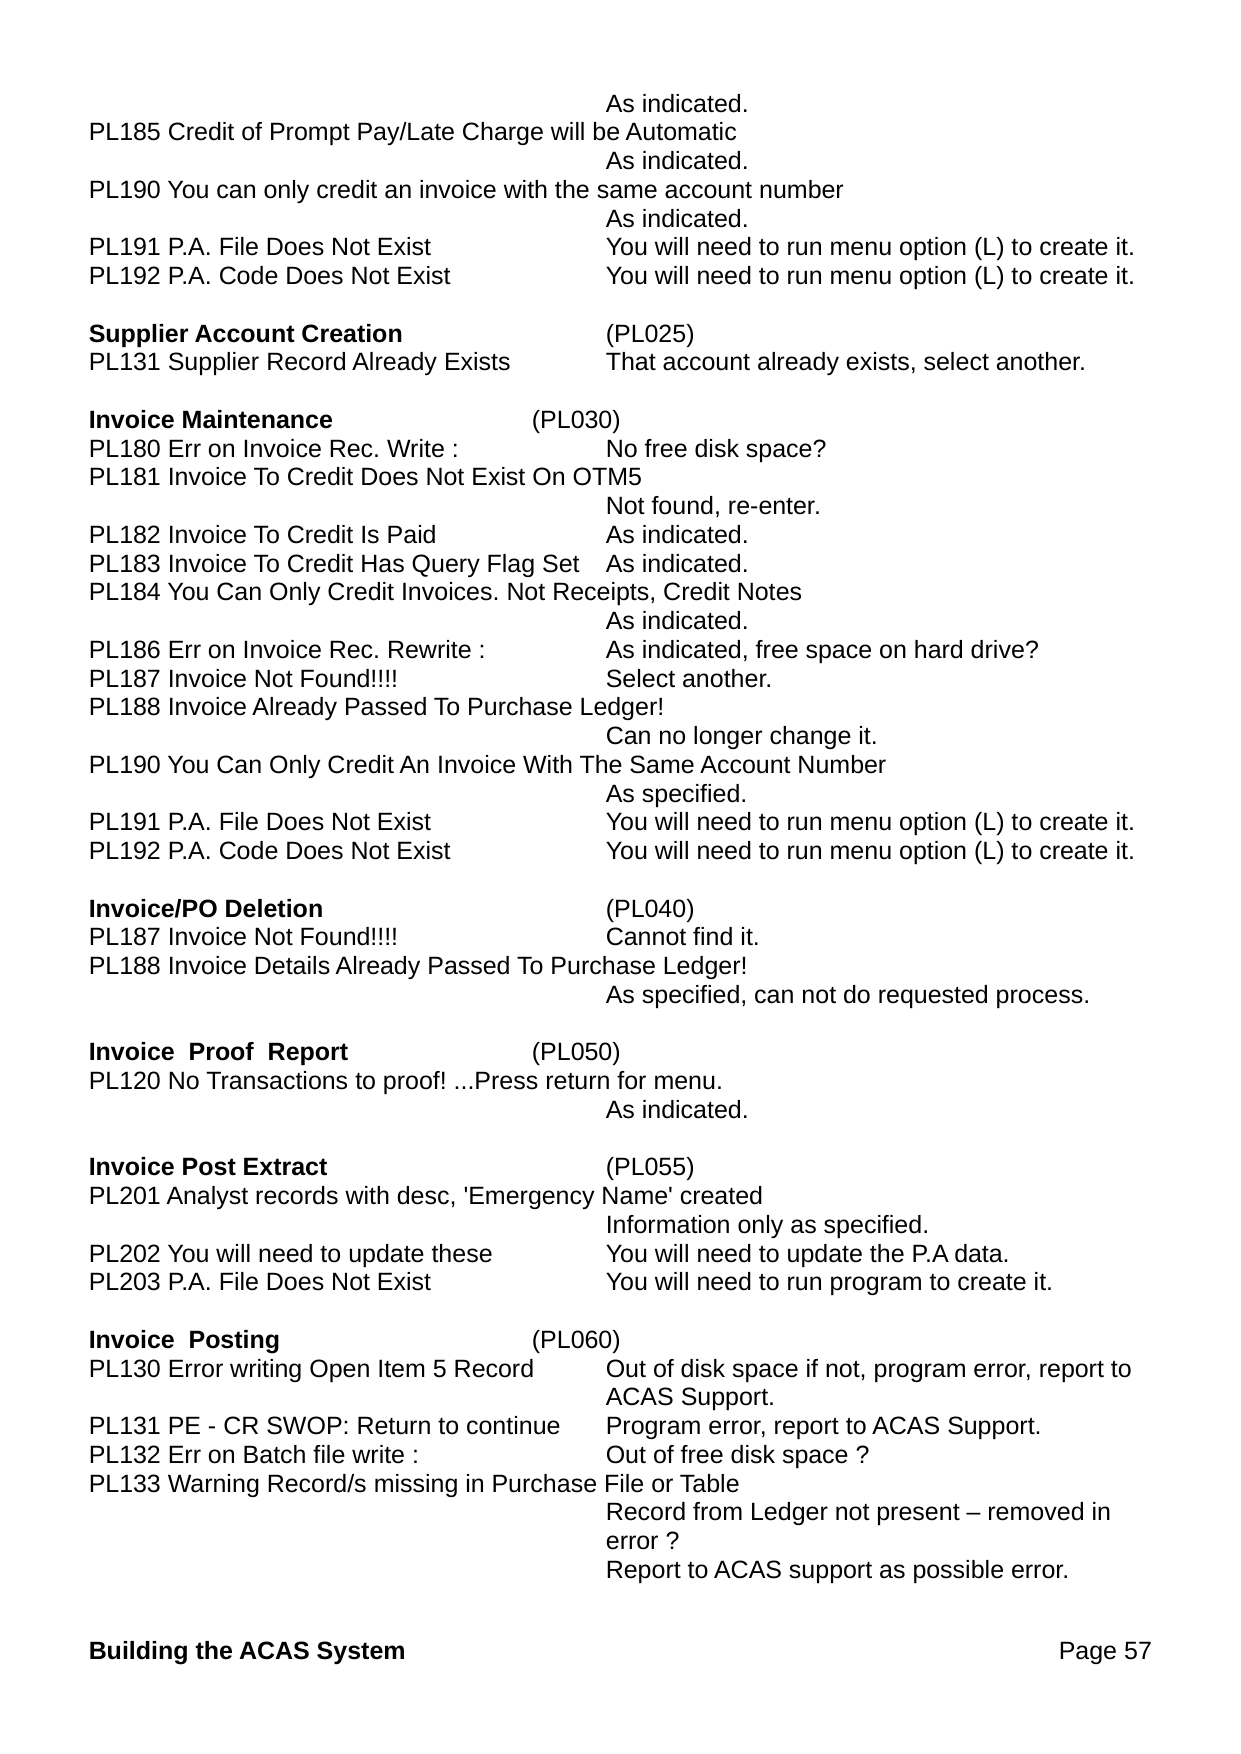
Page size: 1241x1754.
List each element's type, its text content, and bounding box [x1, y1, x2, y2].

text Can no longer change it. [88, 721, 1152, 750]
text PL180 Err on Invoice Rec. Write : No free disk space? [88, 433, 1152, 462]
text PL182 Invoice To Credit Is Paid As indicated. [88, 520, 1152, 548]
text PL191 P.A. File Does Not Exist You will need to run menu option (L) to create it. [88, 232, 1152, 261]
text PL131 Supplier Record Already Exists That account already exists, select another. [88, 347, 1152, 376]
text ACAS Support. [88, 1382, 1152, 1411]
text PL120 No Transactions to proof! ...Press return for menu. [88, 1066, 1152, 1095]
text Invoice Post Extract (PL055) [88, 1152, 1152, 1181]
text PL187 Invoice Not Found!!!! Select another. [88, 663, 1152, 692]
text As indicated. [88, 146, 1152, 175]
text As specified, can not do requested process. [88, 980, 1152, 1008]
text PL190 You Can Only Credit An Invoice With The Same Account Number [88, 750, 1152, 778]
text Report to ACAS support as possible error. [88, 1555, 1152, 1583]
text PL183 Invoice To Credit Has Query Flag Set As indicated. [88, 548, 1152, 577]
text error ? [88, 1526, 1152, 1555]
text Invoice Proof Report (PL050) [88, 1037, 1152, 1066]
text PL130 Error writing Open Item 5 Record Out of disk space if not, program error, report to [88, 1353, 1152, 1382]
text Record from Ledger not present – removed in [88, 1497, 1152, 1526]
text As indicated. [88, 1095, 1152, 1123]
text PL190 You can only credit an invoice with the same account number [88, 175, 1152, 203]
text Supplier Account Creation (PL025) [88, 318, 1152, 347]
text Information only as specified. [88, 1210, 1152, 1238]
text Invoice Maintenance (PL030) [88, 405, 1152, 433]
text PL186 Err on Invoice Rec. Rewrite : As indicated, free space on hard drive? [88, 635, 1152, 663]
text PL131 PE - CR SWOP: Return to continue Program error, report to ACAS Support. [88, 1411, 1152, 1440]
text PL188 Invoice Details Already Passed To Purchase Ledger! [88, 951, 1152, 980]
text As indicated. [88, 606, 1152, 635]
text PL132 Err on Batch file write : Out of free disk space ? [88, 1440, 1152, 1468]
text PL187 Invoice Not Found!!!! Cannot find it. [88, 922, 1152, 951]
text Invoice/PO Deletion (PL040) [88, 893, 1152, 922]
text As indicated. [88, 203, 1152, 232]
text Not found, re-enter. [88, 491, 1152, 520]
text PL188 Invoice Already Passed To Purchase Ledger! [88, 692, 1152, 721]
text PL202 You will need to update these You will need to update the P.A data. [88, 1238, 1152, 1267]
text PL184 You Can Only Credit Invoices. Not Receipts, Credit Notes [88, 577, 1152, 606]
text PL203 P.A. File Does Not Exist You will need to run program to create it. [88, 1267, 1152, 1296]
text PL185 Credit of Prompt Pay/Late Charge will be Automatic [88, 117, 1152, 146]
text PL191 P.A. File Does Not Exist You will need to run menu option (L) to create it. [88, 807, 1152, 836]
text As specified. [88, 778, 1152, 807]
text PL181 Invoice To Credit Does Not Exist On OTM5 [88, 462, 1152, 491]
text As indicated. [88, 88, 1152, 117]
text PL201 Analyst records with desc, 'Emergency Name' created [88, 1181, 1152, 1210]
text PL192 P.A. Code Does Not Exist You will need to run menu option (L) to create it. [88, 836, 1152, 865]
text PL133 Warning Record/s missing in Purchase File or Table [88, 1468, 1152, 1497]
text PL192 P.A. Code Does Not Exist You will need to run menu option (L) to create it. [88, 261, 1152, 290]
text Invoice Posting (PL060) [88, 1325, 1152, 1353]
